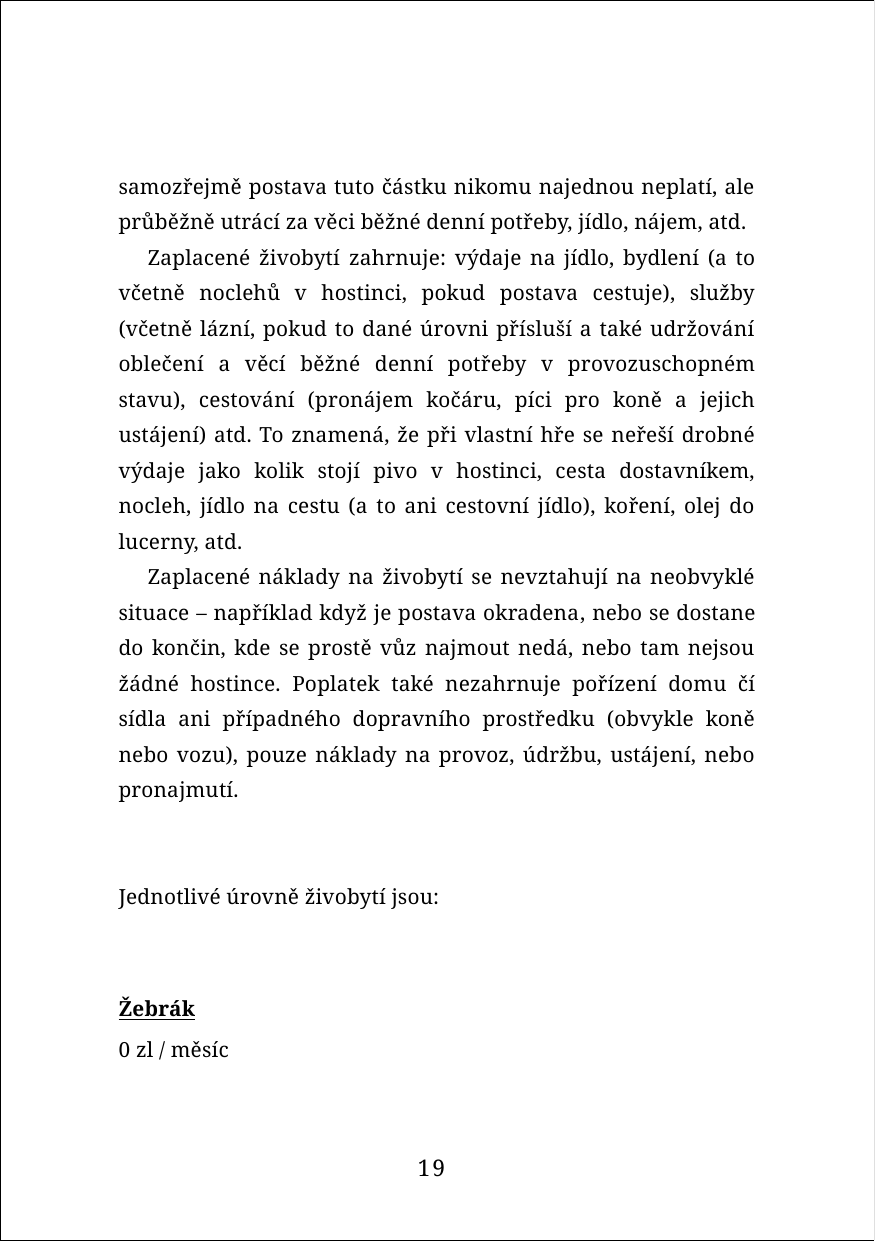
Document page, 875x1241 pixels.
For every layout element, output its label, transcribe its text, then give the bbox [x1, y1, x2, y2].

text samozřejmě postava tuto částku nikomu najednou neplatí, ale průběžně utrácí za věci běžné denní potřeby, jídlo, nájem, atd. Zaplacené živobytí zahrnuje: výdaje na jídlo, bydlení (a to včetně noclehů v hostinci, pokud postava cestuje), služby (včetně lázní, pokud to dané úrovni přísluší a také udržování oblečení a věcí běžné denní potřeby v provozuschopném stavu), cestování (pronájem kočáru, píci pro koně a jejich ustájení) atd. To znamená, že při vlastní hře se neřeší drobné výdaje jako kolik stojí pivo v hostinci, cesta dostavníkem, nocleh, jídlo na cestu (a to ani cestovní jídlo), koření, olej do lucerny, atd. Zaplacené náklady na živobytí se nevztahují na neobvyklé situace – například když je postava okradena, nebo se dostane do končin, kde se prostě vůz najmout nedá, nebo tam nejsou žádné hostince. Poplatek také nezahrnuje pořízení domu čí sídla ani případného dopravního prostředku (obvykle koně nebo vozu), pouze náklady na provoz, údržbu, ustájení, nebo pronajmutí. [118, 172, 756, 804]
text 0 zl / měsíc [118, 1035, 756, 1063]
text Jednotlivé úrovně živobytí jsou: [118, 882, 756, 911]
subtitle Žebrák [118, 994, 756, 1023]
